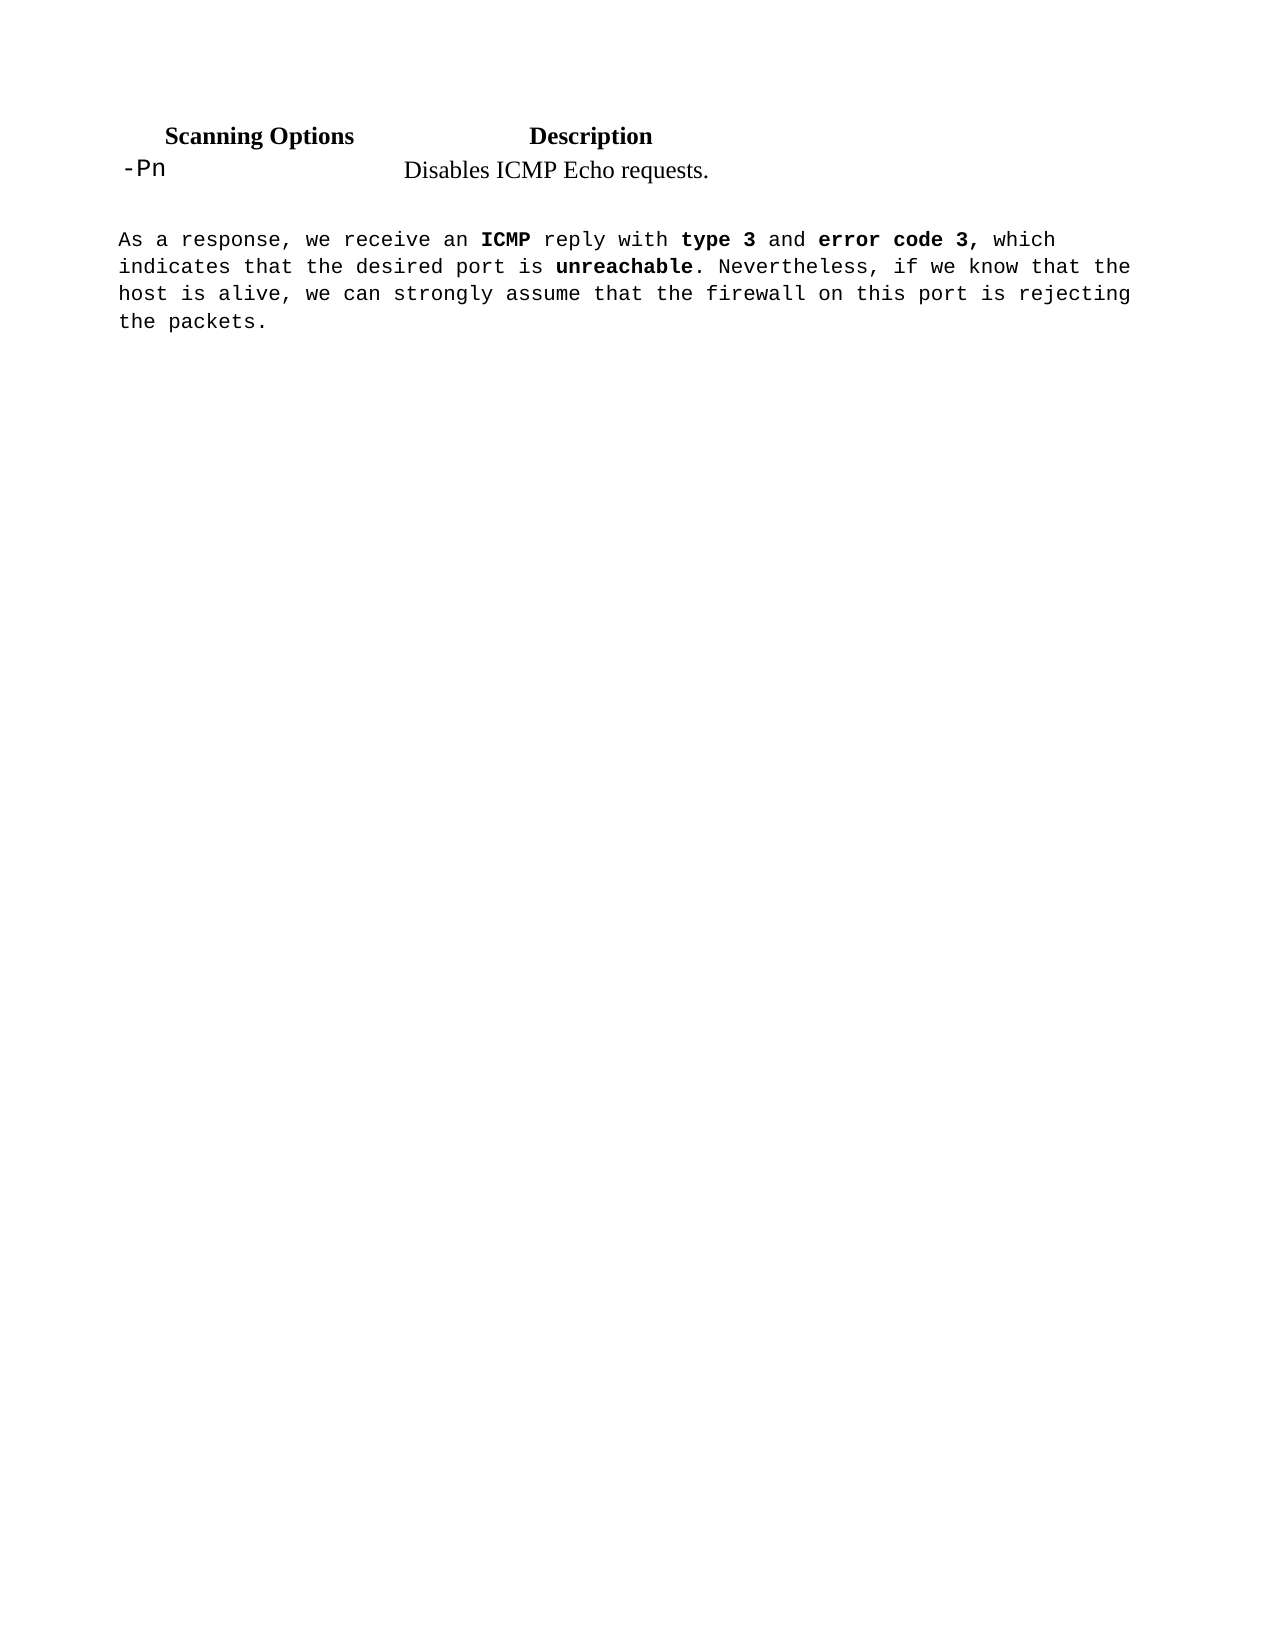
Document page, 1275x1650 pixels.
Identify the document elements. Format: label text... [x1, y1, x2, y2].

table_cell Disables ICMP Echo requests. [401, 153, 781, 187]
table_header Scanning Options [118, 118, 401, 153]
text As a response, we receive an ICMP reply with type 3 and error code 3, which indicates that the desired port is unreachable. Nevertheless, if we know that the host is alive, we can strongly assume that the firewall on this port is rejecting the packets. [118, 229, 1157, 334]
table_header Description [401, 118, 781, 153]
table_cell -Pn [118, 153, 401, 187]
